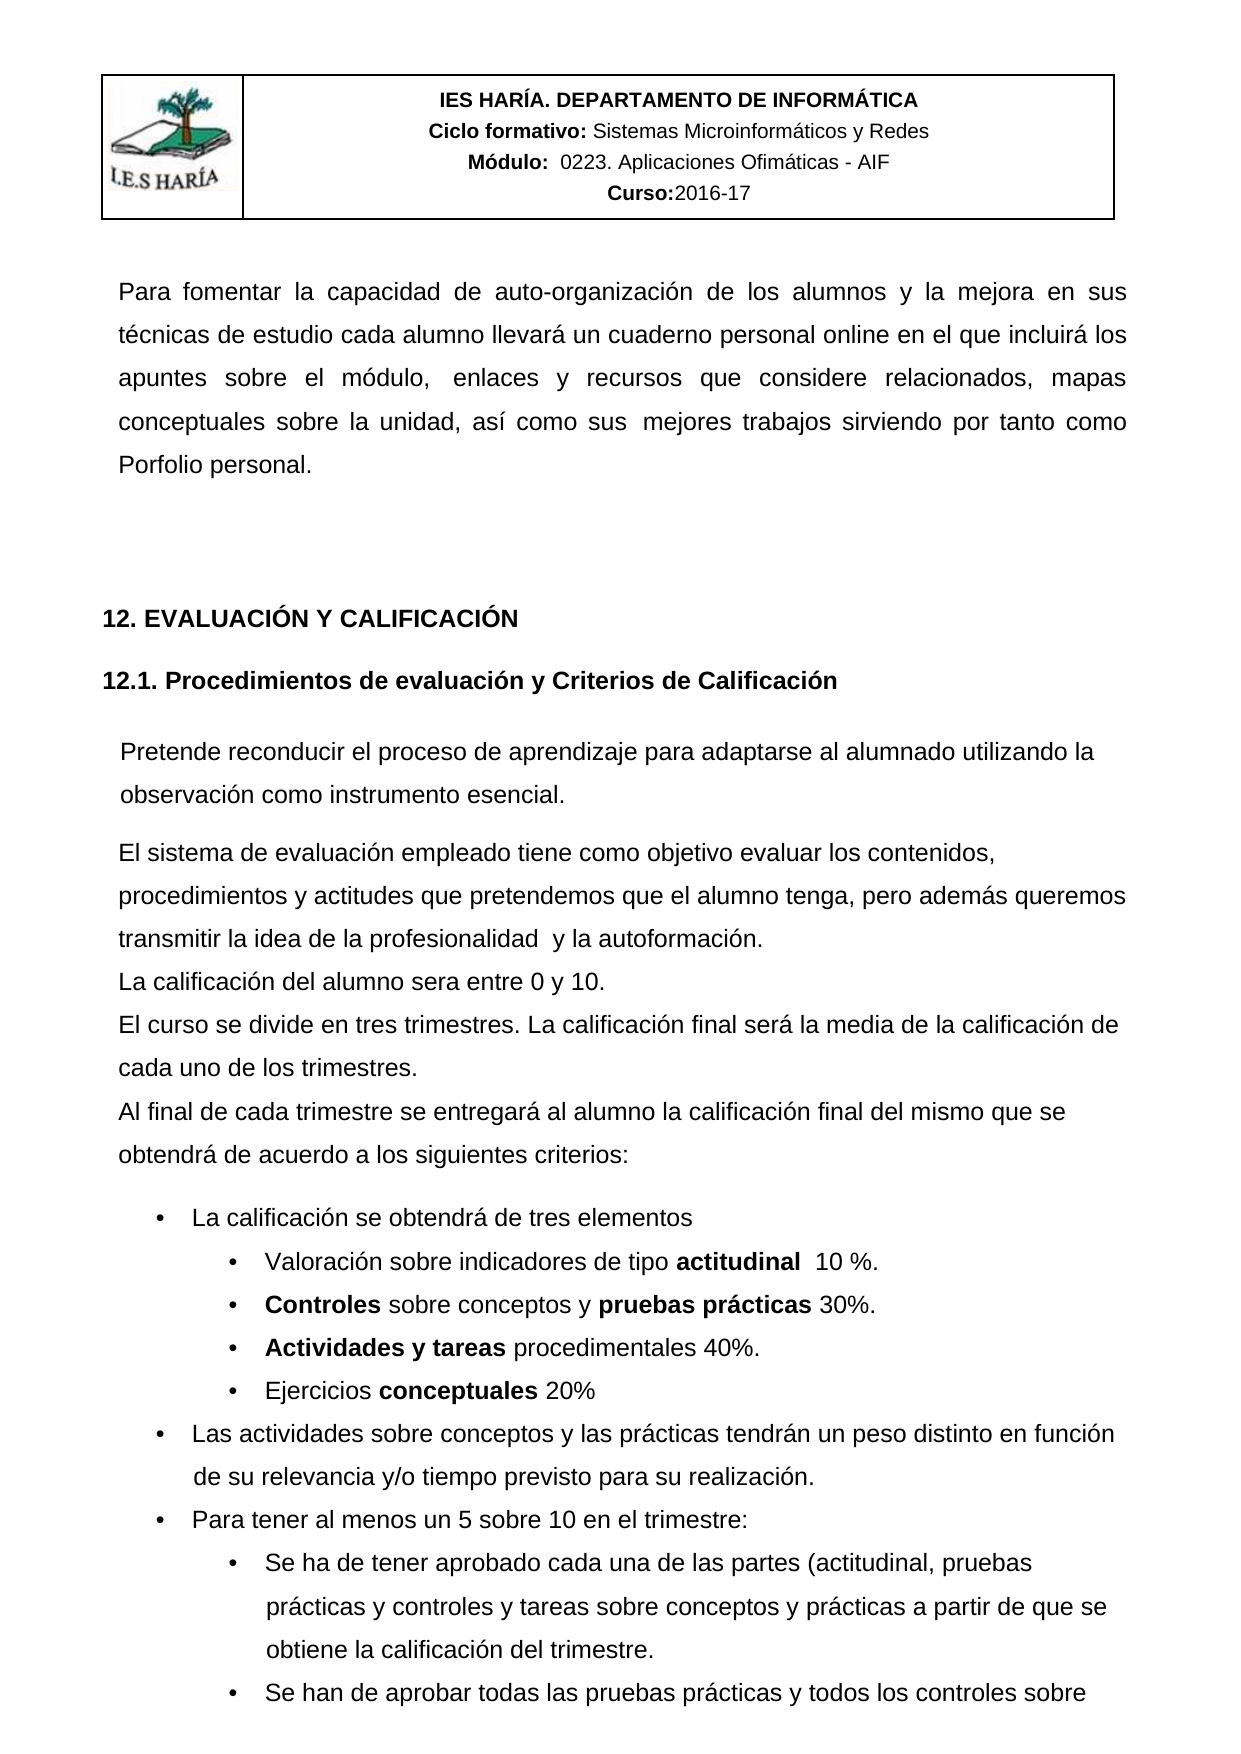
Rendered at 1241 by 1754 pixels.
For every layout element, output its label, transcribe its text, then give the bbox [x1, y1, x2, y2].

text El sistema de evaluación empleado tiene como objetivo evaluar los contenidos, procedimientos y actitudes que pretendemos que el alumno tenga, pero además queremos transmitir la idea de la profesionalidad y la autoformación. [118, 838, 1138, 953]
picture [107, 81, 238, 191]
text El curso se divide en tres trimestres. La calificación final será la media de la calificación de cada uno de los trimestres. [118, 1010, 1138, 1082]
subtitle 12. EVALUACIÓN Y CALIFICACIÓN [102, 604, 1138, 633]
text Al final de cada trimestre se entregará al alumno la calificación final del mismo que se obtendrá de acuerdo a los siguientes criterios: [118, 1096, 1138, 1168]
text • Para tener al menos un 5 sobre 10 en el trimestre: [156, 1505, 1138, 1534]
text • Actividades y tareas procedimentales 40%. [228, 1333, 1138, 1361]
text • Se ha de tener aprobado cada una de las partes (actitudinal, pruebas prácticas y controles y tareas sobre conceptos y prácticas a partir de que se obtiene la calificación del trimestre. [228, 1548, 1113, 1663]
text • Las actividades sobre conceptos y las prácticas tendrán un peso distinto en función de su relevancia y/o tiempo previsto para su realización. [156, 1419, 1122, 1491]
text • Ejercicios conceptuales 20% [228, 1376, 1138, 1404]
text • Valoración sobre indicadores de tipo actitudinal 10 %. [228, 1246, 1138, 1275]
text Para fomentar la capacidad de auto-organización de los alumnos y la mejora en sus técnicas de estudio cada alumno llevará un cuaderno personal online en el que incluirá los apuntes sobre el módulo, enlaces y recursos que considere relacionados, mapas conceptuales sobre la unidad, así como sus mejores trabajos sirviendo por tanto como Porfolio personal. [118, 277, 1127, 478]
text La calificación del alumno sera entre 0 y 10. [118, 967, 1138, 996]
text 12.1. Procedimientos de evaluación y Criterios de Calificación [102, 666, 1138, 695]
text • La calificación se obtendrá de tres elementos [156, 1203, 1138, 1232]
text • Controles sobre conceptos y pruebas prácticas 30%. [228, 1289, 1138, 1318]
text Pretende reconducir el proceso de aprendizaje para adaptarse al alumnado utilizando la observación como instrumento esencial. [120, 737, 1138, 809]
text • Se han de aprobar todas las pruebas prácticas y todos los controles sobre [228, 1678, 1093, 1706]
